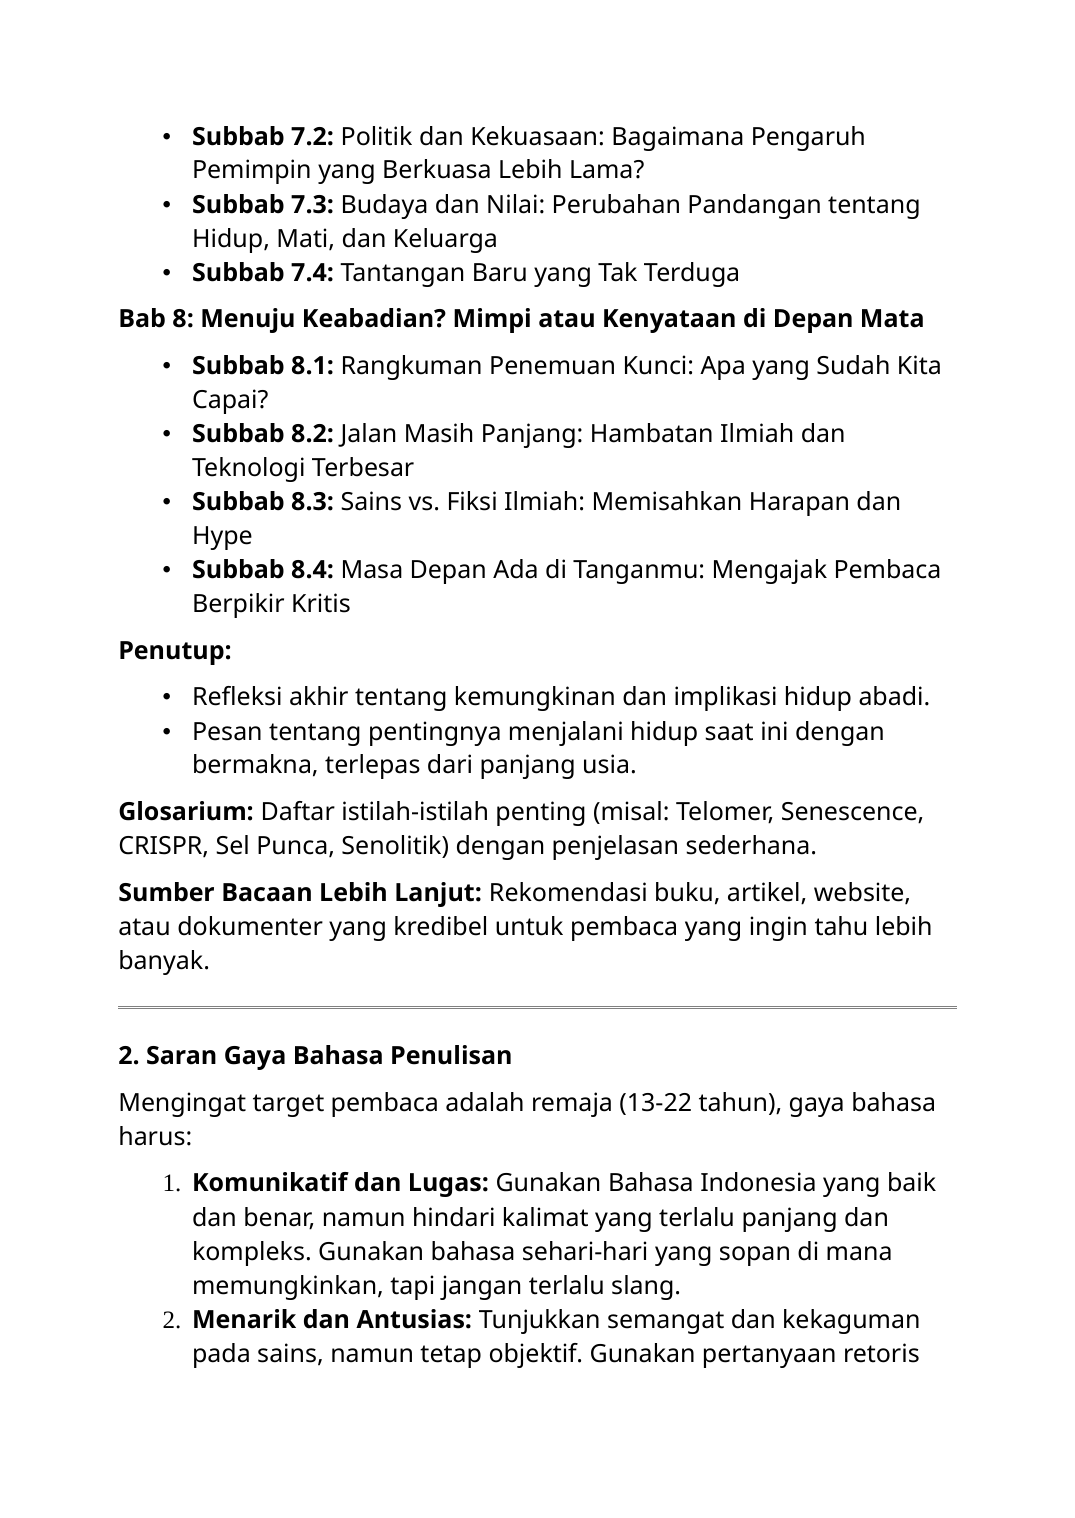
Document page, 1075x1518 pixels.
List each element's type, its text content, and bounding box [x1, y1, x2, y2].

text 2. Saran Gaya Bahasa Penulisan [118, 1038, 957, 1072]
list Pesan tentang pentingnya menjalani hidup saat ini dengan bermakna, terlepas dari panjang usia. [162, 713, 957, 781]
list Subbab 7.4: Tantangan Baru yang Tak Terduga [162, 254, 957, 288]
text Penutup: [118, 632, 957, 667]
text Glosarium: Daftar istilah-istilah penting (misal: Telomer, Senescence, CRISPR, Sel Punca, Senolitik) dengan penjelasan sederhana. [118, 794, 957, 862]
list Komunikatif dan Lugas: Gunakan Bahasa Indonesia yang baik dan benar, namun hindari kalimat yang terlalu panjang dan kompleks. Gunakan bahasa sehari-hari yang sopan di mana memungkinkan, tapi jangan terlalu slang. [162, 1165, 957, 1301]
list Subbab 7.2: Politik dan Kekuasaan: Bagaimana Pengaruh Pemimpin yang Berkuasa Lebih Lama? [162, 118, 957, 186]
list Subbab 7.3: Budaya dan Nilai: Perubahan Pandangan tentang Hidup, Mati, dan Keluarga [162, 186, 957, 254]
list Menarik dan Antusias: Tunjukkan semangat dan kekaguman pada sains, namun tetap objektif. Gunakan pertanyaan retoris [162, 1301, 957, 1369]
list Refleksi akhir tentang kemungkinan dan implikasi hidup abadi. [162, 679, 957, 713]
list Subbab 8.3: Sains vs. Fiksi Ilmiah: Memisahkan Harapan dan Hype [162, 484, 957, 552]
text Sumber Bacaan Lebih Lanjut: Rekomendasi buku, artikel, website, atau dokumenter yang kredibel untuk pembaca yang ingin tahu lebih banyak. [118, 874, 957, 977]
list Subbab 8.4: Masa Depan Ada di Tanganmu: Mengajak Pembaca Berpikir Kritis [162, 552, 957, 620]
text Bab 8: Menuju Keabadian? Mimpi atau Kenyataan di Depan Mata [118, 301, 957, 335]
text Mengingat target pembaca adalah remaja (13-22 tahun), gaya bahasa harus: [118, 1084, 957, 1153]
list Subbab 8.2: Jalan Masih Panjang: Hambatan Ilmiah dan Teknologi Terbesar [162, 416, 957, 484]
list Subbab 8.1: Rangkuman Penemuan Kunci: Apa yang Sudah Kita Capai? [162, 347, 957, 416]
